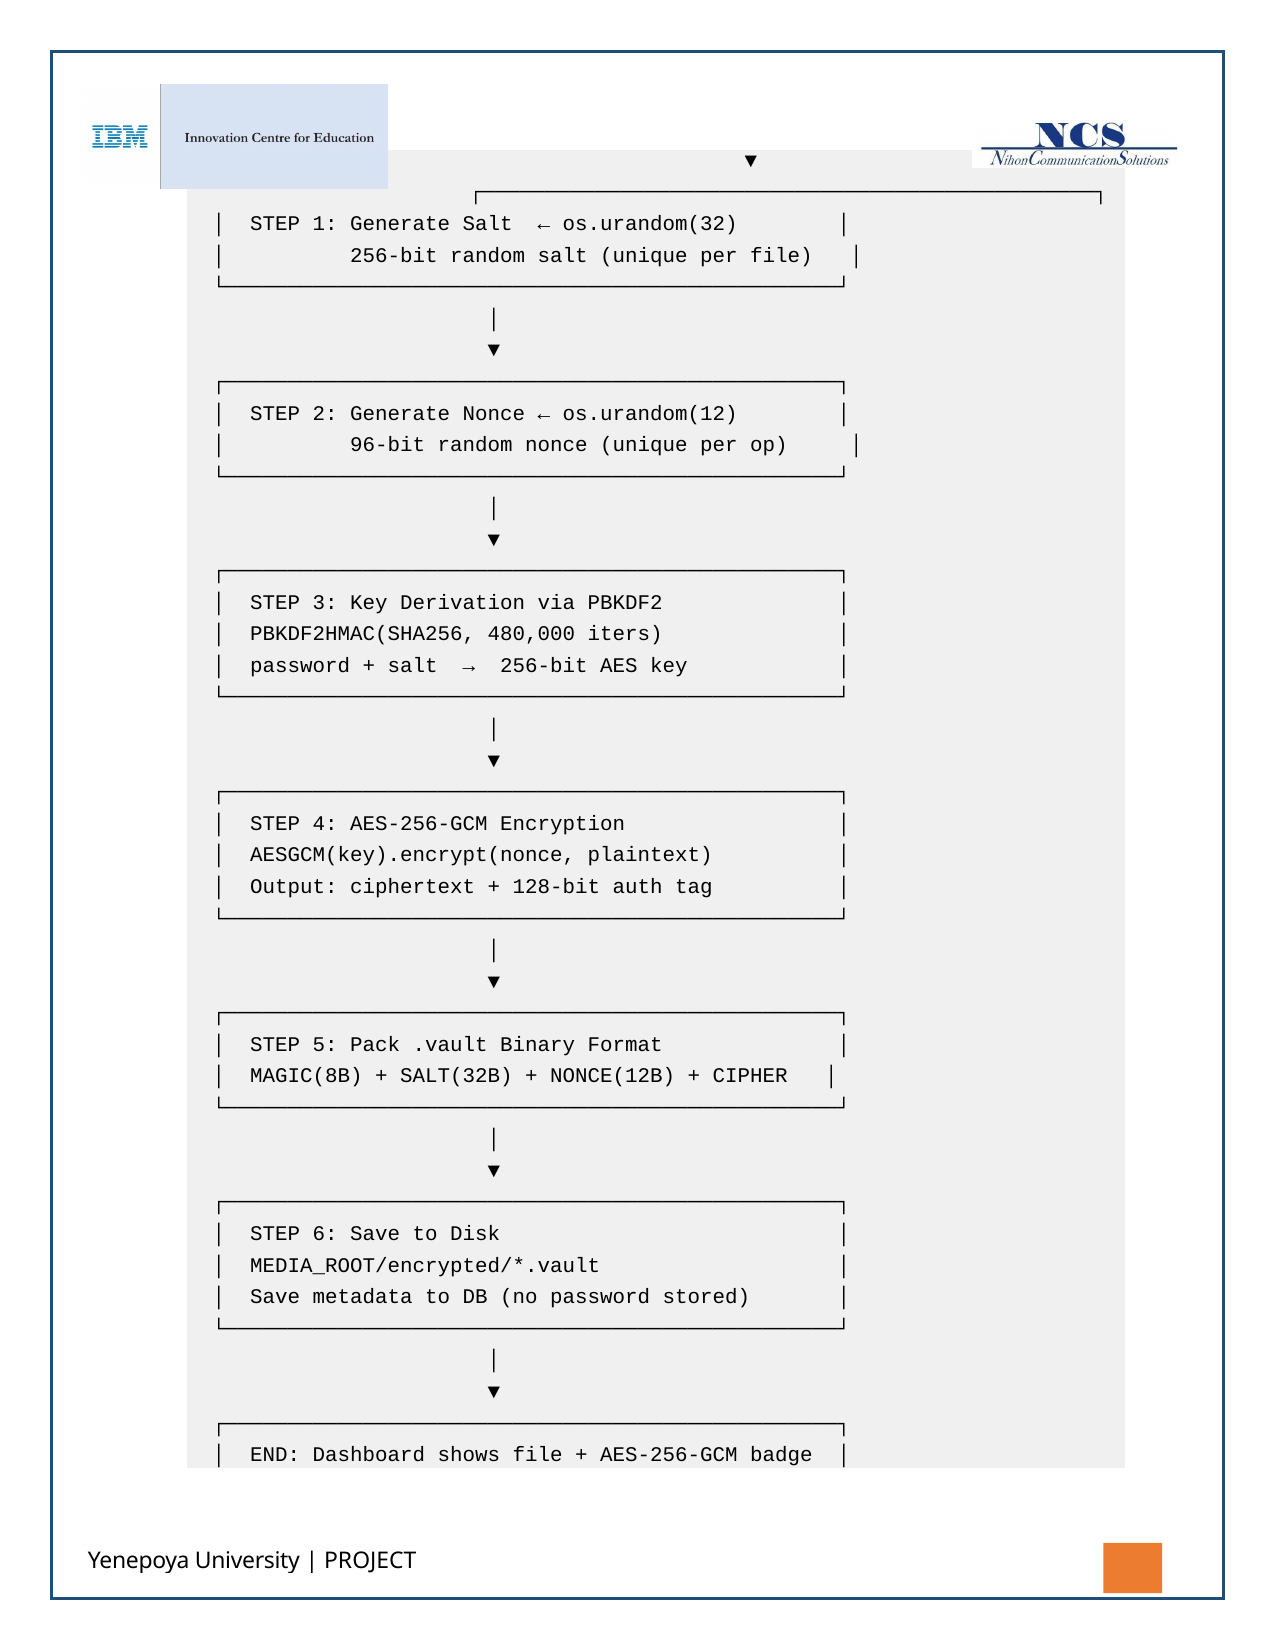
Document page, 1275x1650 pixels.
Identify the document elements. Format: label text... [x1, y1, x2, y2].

text │ MEDIA_ROOT/encrypted/*.vault │ [844, 1255, 1125, 1278]
text │ Save metadata to DB (no password stored) │ [187, 1286, 1125, 1310]
text ▼ [187, 750, 1125, 773]
text │ STEP 3: Key Derivation via PBKDF2 │ [187, 592, 1125, 616]
text ▼ [187, 529, 1125, 552]
text ┌─────────────────────────────────────────────────┐ [187, 1412, 1125, 1436]
text ┌─────────────────────────────────────────────────┐ [187, 182, 1125, 205]
text │ 96-bit random nonce (unique per op) │ [187, 434, 1125, 458]
text │ [187, 939, 1125, 963]
text │ [187, 718, 1125, 742]
text │ PBKDF2HMAC(SHA256, 480,000 iters) │ [187, 623, 1125, 647]
text │ [187, 308, 493, 331]
text │ password + salt → 256-bit AES key │ [187, 655, 1125, 679]
text ▼ [187, 971, 1125, 994]
text ┌─────────────────────────────────────────────────┐ [187, 560, 1125, 584]
text └─────────────────────────────────────────────────┘ [187, 276, 1125, 300]
text │ MEDIA_ROOT/encrypted/*.vault │ [187, 1255, 218, 1278]
text └─────────────────────────────────────────────────┘ [187, 1097, 1125, 1121]
text ▼ [187, 1160, 1125, 1184]
text ▼ [391, 150, 1125, 174]
text │ AESGCM(key).encrypt(nonce, plaintext) │ [187, 844, 1125, 868]
text │ [187, 497, 1125, 521]
text ▼ [187, 1381, 1125, 1404]
text │ MAGIC(8B) + SALT(32B) + NONCE(12B) + CIPHER │ [187, 1065, 1125, 1089]
text │ STEP 4: AES-256-GCM Encryption │ [844, 813, 1125, 836]
text │ STEP 4: AES-256-GCM Encryption │ [187, 813, 218, 836]
text │ Output: ciphertext + 128-bit auth tag │ [844, 876, 1125, 899]
text └─────────────────────────────────────────────────┘ [187, 1318, 1125, 1341]
text │ STEP 6: Save to Disk │ [187, 1223, 1125, 1247]
text │ 256-bit random salt (unique per file) │ [857, 245, 1125, 268]
text ┌─────────────────────────────────────────────────┐ [187, 371, 1125, 394]
text ┌─────────────────────────────────────────────────┐ [187, 781, 1125, 805]
text │ Output: ciphertext + 128-bit auth tag │ [219, 876, 843, 899]
text └─────────────────────────────────────────────────┘ [187, 907, 1125, 931]
picture [982, 113, 1185, 170]
text ▼ [187, 339, 1125, 363]
text │ [494, 308, 1125, 331]
text │ 256-bit random salt (unique per file) │ [219, 245, 856, 268]
text │ MEDIA_ROOT/encrypted/*.vault │ [219, 1255, 843, 1278]
text ┌─────────────────────────────────────────────────┐ [187, 1192, 1125, 1215]
text ┌─────────────────────────────────────────────────┐ [187, 1002, 1125, 1026]
text └─────────────────────────────────────────────────┘ [187, 687, 1125, 710]
text └─────────────────────────────────────────────────┘ [187, 466, 1125, 489]
text │ STEP 2: Generate Nonce ← os.urandom(12) │ [187, 402, 1125, 426]
text │ STEP 5: Pack .vault Binary Format │ [844, 1034, 1125, 1057]
text │ [187, 1128, 1125, 1152]
text │ END: Dashboard shows file + AES-256-GCM badge │ [187, 1444, 1125, 1468]
text │ STEP 1: Generate Salt ← os.urandom(32) │ [187, 213, 1125, 237]
text │ STEP 5: Pack .vault Binary Format │ [219, 1034, 843, 1057]
text │ [187, 1349, 1125, 1373]
text │ STEP 4: AES-256-GCM Encryption │ [219, 813, 843, 836]
picture [81, 84, 391, 189]
